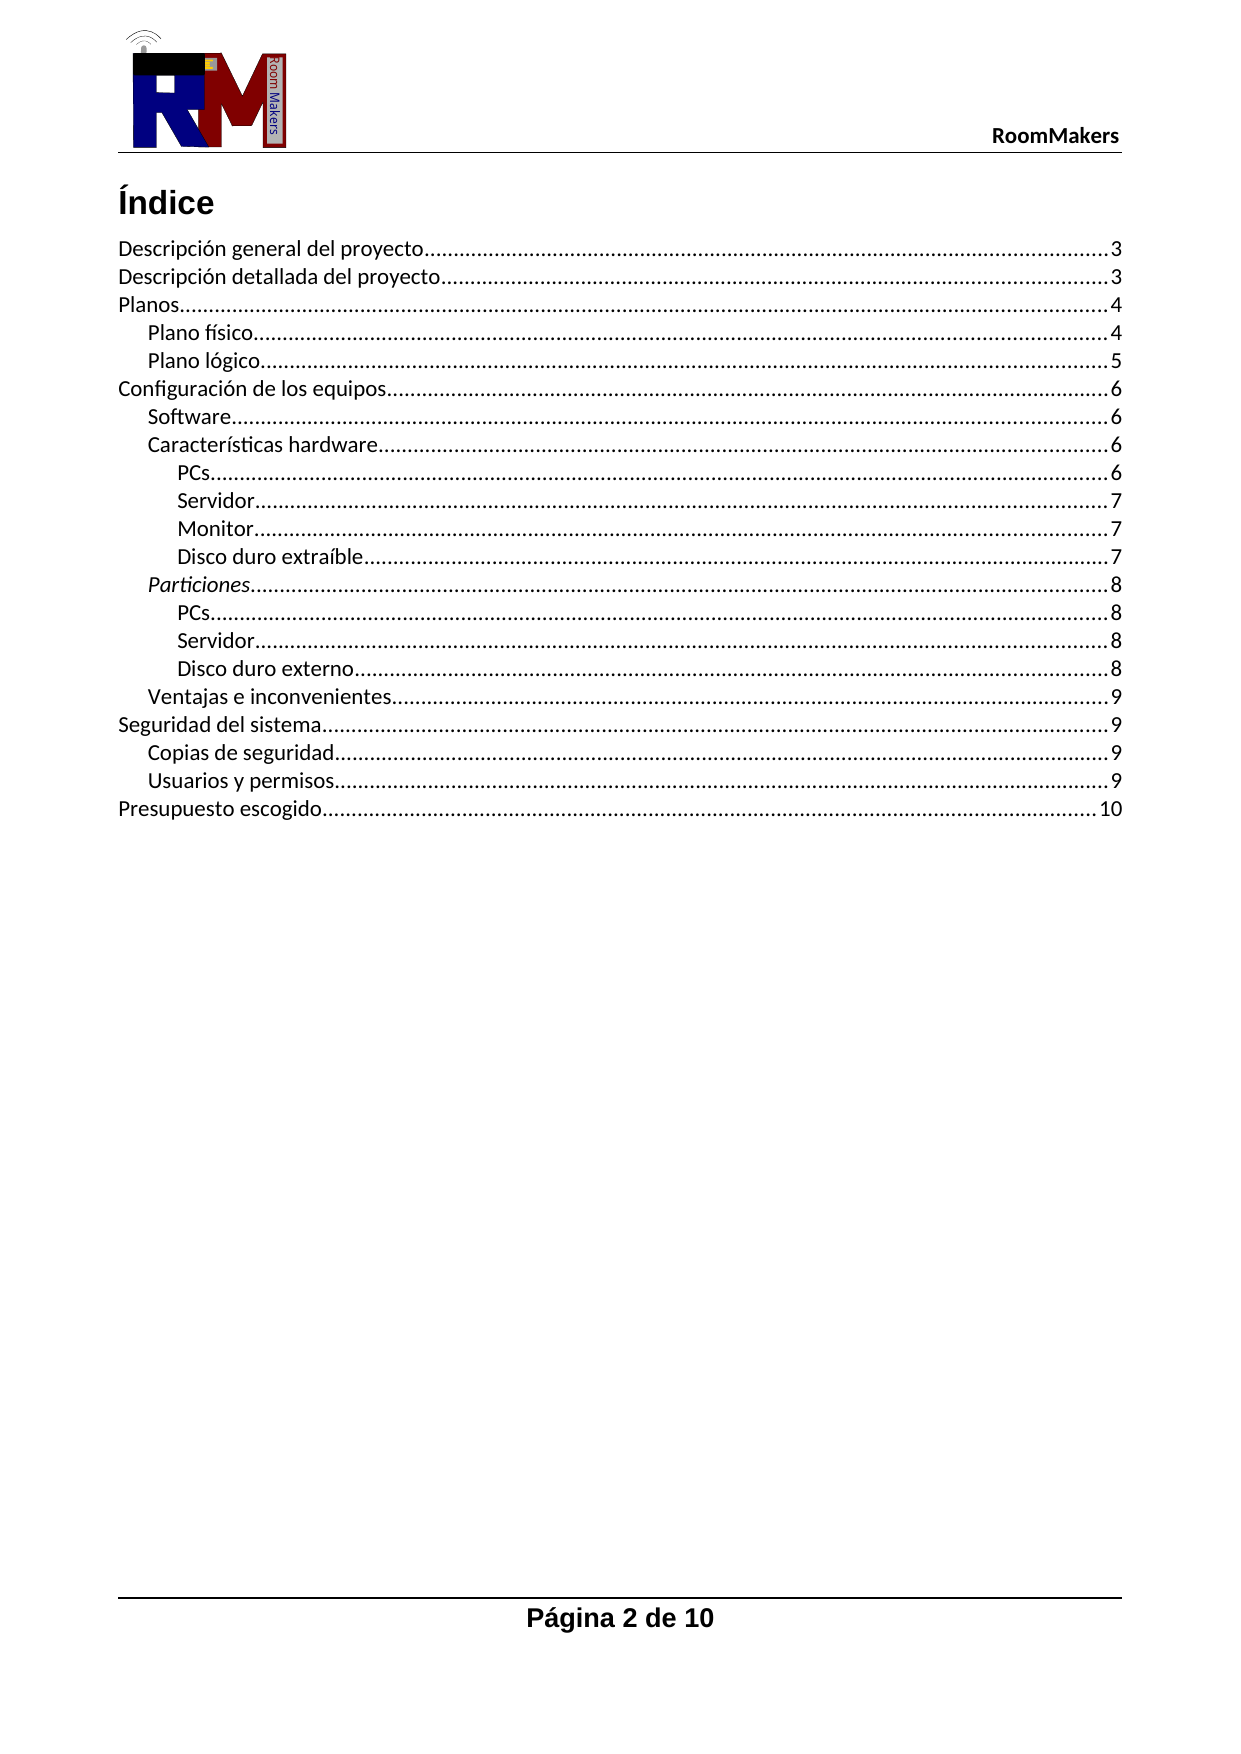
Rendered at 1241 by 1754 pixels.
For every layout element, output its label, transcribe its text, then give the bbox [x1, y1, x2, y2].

text PCs 6 [177, 458, 1122, 486]
text PCs 8 [177, 598, 1122, 626]
text Particiones 8 [148, 570, 1122, 598]
text Servidor 7 [177, 486, 1122, 514]
text Servidor 8 [177, 626, 1122, 654]
text Ventajas e inconvenientes 9 [148, 682, 1122, 710]
text Monitor 7 [177, 514, 1122, 542]
text Disco duro externo 8 [177, 654, 1122, 682]
text Planos 4 [118, 290, 1122, 318]
text Configuración de los equipos 6 [118, 374, 1122, 402]
text Software 6 [148, 402, 1122, 430]
text Plano físico 4 [148, 318, 1122, 346]
text Disco duro extraíble 7 [177, 542, 1122, 570]
text Seguridad del sistema 9 [118, 710, 1122, 738]
text Usuarios y permisos 9 [148, 766, 1122, 794]
text Plano lógico 5 [148, 346, 1122, 374]
text Descripción general del proyecto 3 [118, 234, 1122, 262]
subtitle Índice [118, 183, 1122, 221]
text Copias de seguridad 9 [148, 738, 1122, 766]
text Presupuesto escogido 10 [118, 794, 1122, 822]
text Descripción detallada del proyecto 3 [118, 262, 1122, 290]
text Características hardware 6 [148, 430, 1122, 458]
